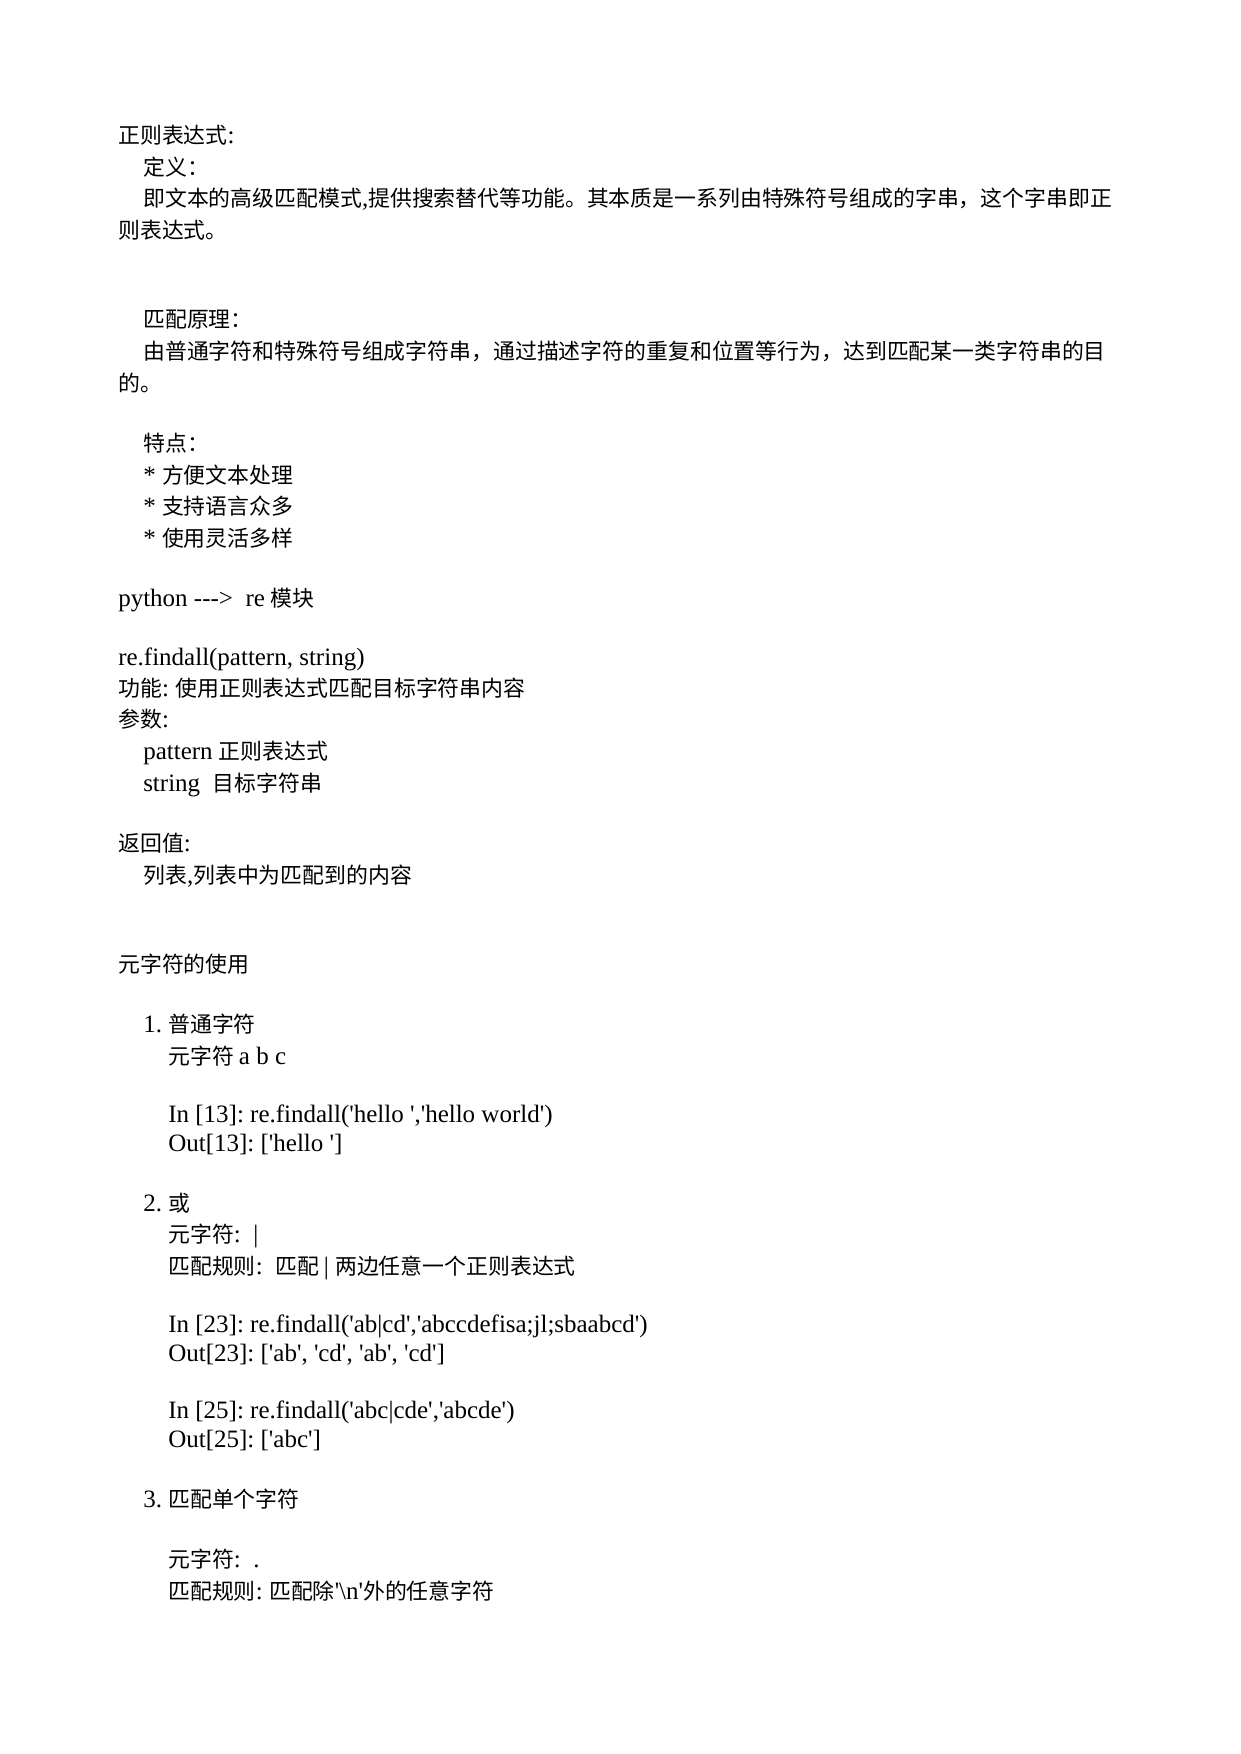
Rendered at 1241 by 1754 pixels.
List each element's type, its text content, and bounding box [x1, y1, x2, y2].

text 匹配规则: 匹配 | 两边任意一个正则表达式 [118, 1249, 1122, 1281]
text 正则表达式: [118, 118, 1122, 150]
text 匹配原理： [118, 302, 1122, 334]
text 返回值: [118, 826, 1122, 858]
text 1. 普通字符 [118, 1007, 1122, 1039]
text In [25]: re.findall('abc|cde','abcde') [118, 1396, 1122, 1424]
text pattern 正则表达式 [118, 734, 1122, 766]
text 定义： [118, 150, 1122, 181]
text Out[25]: ['abc'] [118, 1424, 1122, 1453]
text 特点： [118, 426, 1122, 458]
text re.findall(pattern, string) [118, 642, 1122, 671]
text 即文本的高级匹配模式,提供搜索替代等功能。其本质是一系列由特殊符号组成的字串，这个字串即正则表达式。 [118, 181, 1122, 245]
text 参数: [118, 702, 1122, 734]
text Out[13]: ['hello '] [118, 1128, 1122, 1157]
text string 目标字符串 [118, 766, 1122, 797]
text 功能: 使用正则表达式匹配目标字符串内容 [118, 671, 1122, 702]
text 元字符的使用 [118, 947, 1122, 978]
text * 使用灵活多样 [118, 521, 1122, 553]
text python ---> re模块 [118, 581, 1122, 613]
text In [23]: re.findall('ab|cd','abccdefisa;jl;sbaabcd') [118, 1309, 1122, 1338]
text * 支持语言众多 [118, 489, 1122, 521]
text * 方便文本处理 [118, 458, 1122, 489]
text 2. 或 [118, 1186, 1122, 1217]
text In [13]: re.findall('hello ','hello world') [118, 1099, 1122, 1128]
text 元字符: | [118, 1217, 1122, 1249]
text 元字符: . [118, 1542, 1122, 1574]
text 3. 匹配单个字符 [118, 1482, 1122, 1513]
text 匹配规则: 匹配除'\n'外的任意字符 [118, 1574, 1122, 1606]
text 列表,列表中为匹配到的内容 [118, 858, 1122, 889]
text 由普通字符和特殊符号组成字符串，通过描述字符的重复和位置等行为，达到匹配某一类字符串的目的。 [118, 334, 1122, 397]
text Out[23]: ['ab', 'cd', 'ab', 'cd'] [118, 1338, 1122, 1367]
text 元字符 a b c [118, 1039, 1122, 1071]
